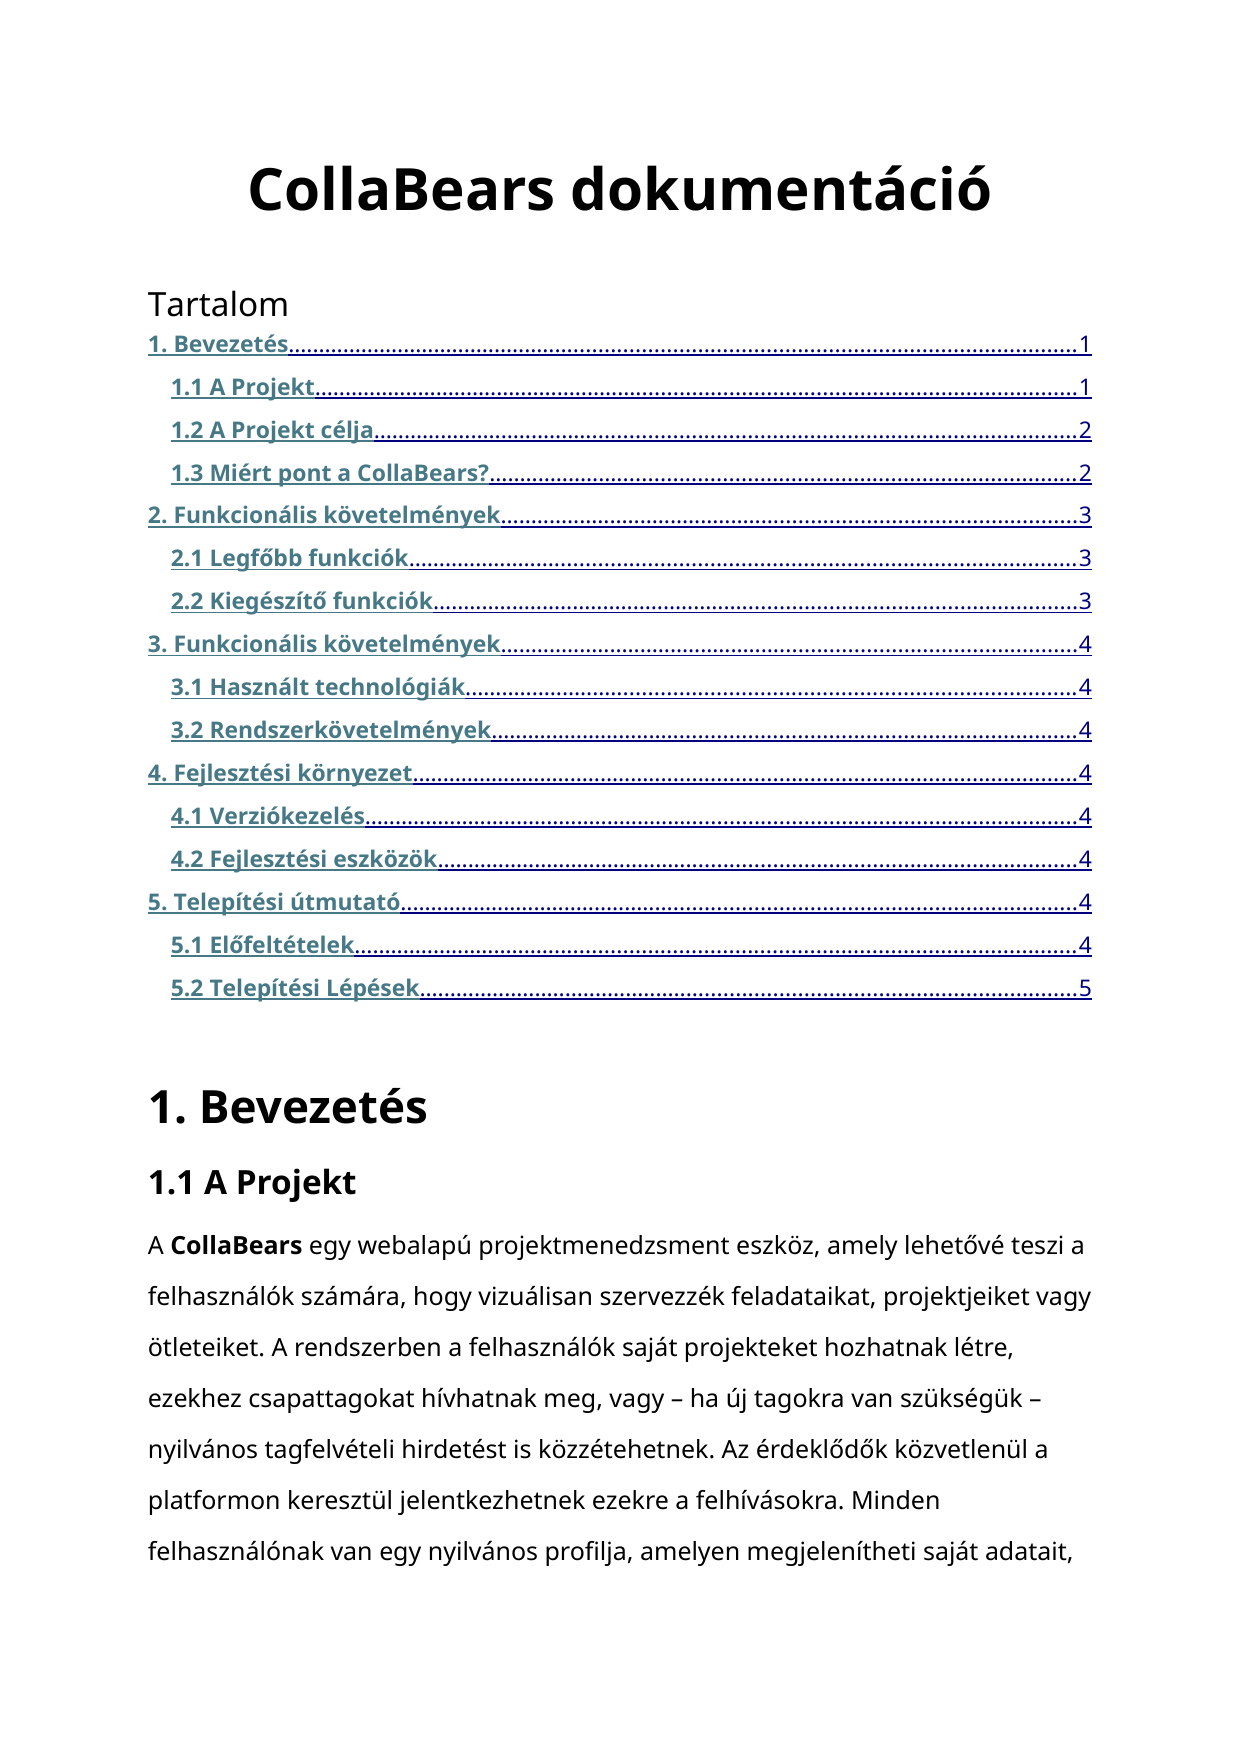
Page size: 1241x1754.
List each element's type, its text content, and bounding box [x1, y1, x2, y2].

text 4.2 Fejlesztési eszközök 4 [171, 843, 1093, 874]
text 5.1 Előfeltételek 4 [171, 929, 1093, 960]
text 3.1 Használt technológiák 4 [171, 671, 1093, 702]
text 1. Bevezetés 1 [148, 328, 1093, 359]
text 2. Funkcionális követelmények 3 [148, 499, 1093, 531]
text 3.2 Rendszerkövetelmények 4 [171, 714, 1093, 745]
text 1.1 A Projekt 1 [171, 371, 1093, 402]
text 1.3 Miért pont a CollaBears? 2 [171, 457, 1093, 488]
text A CollaBears egy webalapú projektmenedzsment eszköz, amely lehetővé teszi a felhasználók számára, hogy vizuálisan szervezzék feladataikat, projektjeiket vagy ötleteiket. A rendszerben a felhasználók saját projekteket hozhatnak létre, ezekhez csapattagokat hívhatnak meg, vagy – ha új tagokra van szükségük – nyilvános tagfelvételi hirdetést is közzétehetnek. Az érdeklődők közvetlenül a platformon keresztül jelentkezhetnek ezekre a felhívásokra. Minden felhasználónak van egy nyilvános profilja, amelyen megjelenítheti saját adatait, [148, 1227, 1093, 1568]
text 4. Fejlesztési környezet 4 [148, 757, 1093, 788]
text 2.1 Legfőbb funkciók 3 [171, 542, 1093, 574]
subtitle 1. Bevezetés [148, 1074, 1093, 1137]
text 1.2 A Projekt célja 2 [171, 414, 1093, 445]
text 2.2 Kiegészítő funkciók 3 [171, 585, 1093, 617]
subtitle 1.1 A Projekt [148, 1159, 1093, 1204]
text 3. Funkcionális követelmények 4 [148, 628, 1093, 659]
text 4.1 Verziókezelés 4 [171, 800, 1093, 831]
text 5.2 Telepítési Lépések 5 [171, 972, 1093, 1003]
text 5. Telepítési útmutató 4 [148, 886, 1093, 917]
text CollaBears dokumentáció [148, 148, 1093, 227]
text Tartalom [148, 281, 1093, 326]
